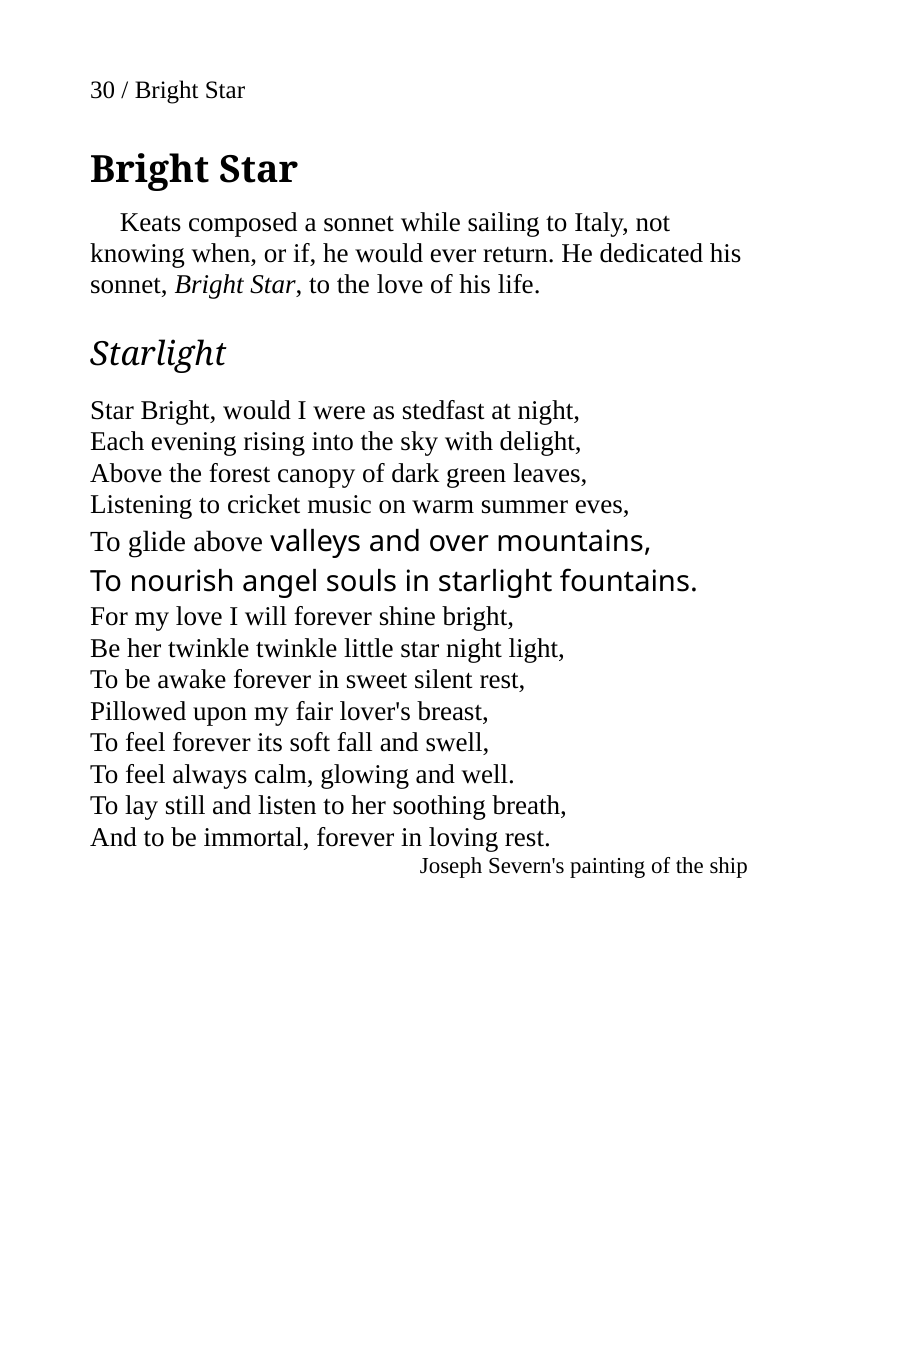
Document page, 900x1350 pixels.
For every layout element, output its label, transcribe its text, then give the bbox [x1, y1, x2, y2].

text Above the forest canopy of dark green leaves, [90, 457, 765, 488]
text To be awake forever in sweet silent rest, [90, 663, 765, 694]
text To lay still and listen to her soothing breath, [90, 789, 765, 821]
text And to be immortal, forever in loving rest. [90, 821, 765, 852]
text Be her twinkle twinkle little star night light, [90, 632, 765, 663]
text Joseph Severn's painting of the ship [90, 853, 765, 879]
text Pillowed upon my fair lover's breast, [90, 695, 765, 726]
subtitle Bright Star [90, 143, 765, 194]
text Star Bright, would I were as stedfast at night, [90, 394, 765, 425]
text For my love I will forever shine bright, [90, 600, 765, 631]
text Each evening rising into the sky with delight, [90, 425, 765, 456]
text Keats composed a sonnet while sailing to Italy, not knowing when, or if, he would ever return. He dedicated his sonnet, Bright Star, to the love of his life. [90, 206, 765, 299]
text Listening to cricket music on warm summer eves, [90, 488, 765, 519]
text To feel forever its soft fall and swell, [90, 726, 765, 757]
subtitle Starlight [90, 330, 765, 376]
text To glide above valleys and over mountains, [90, 520, 765, 559]
text To nourish angel souls in starlight fountains. [90, 560, 765, 600]
text To feel always calm, glowing and well. [90, 758, 765, 789]
